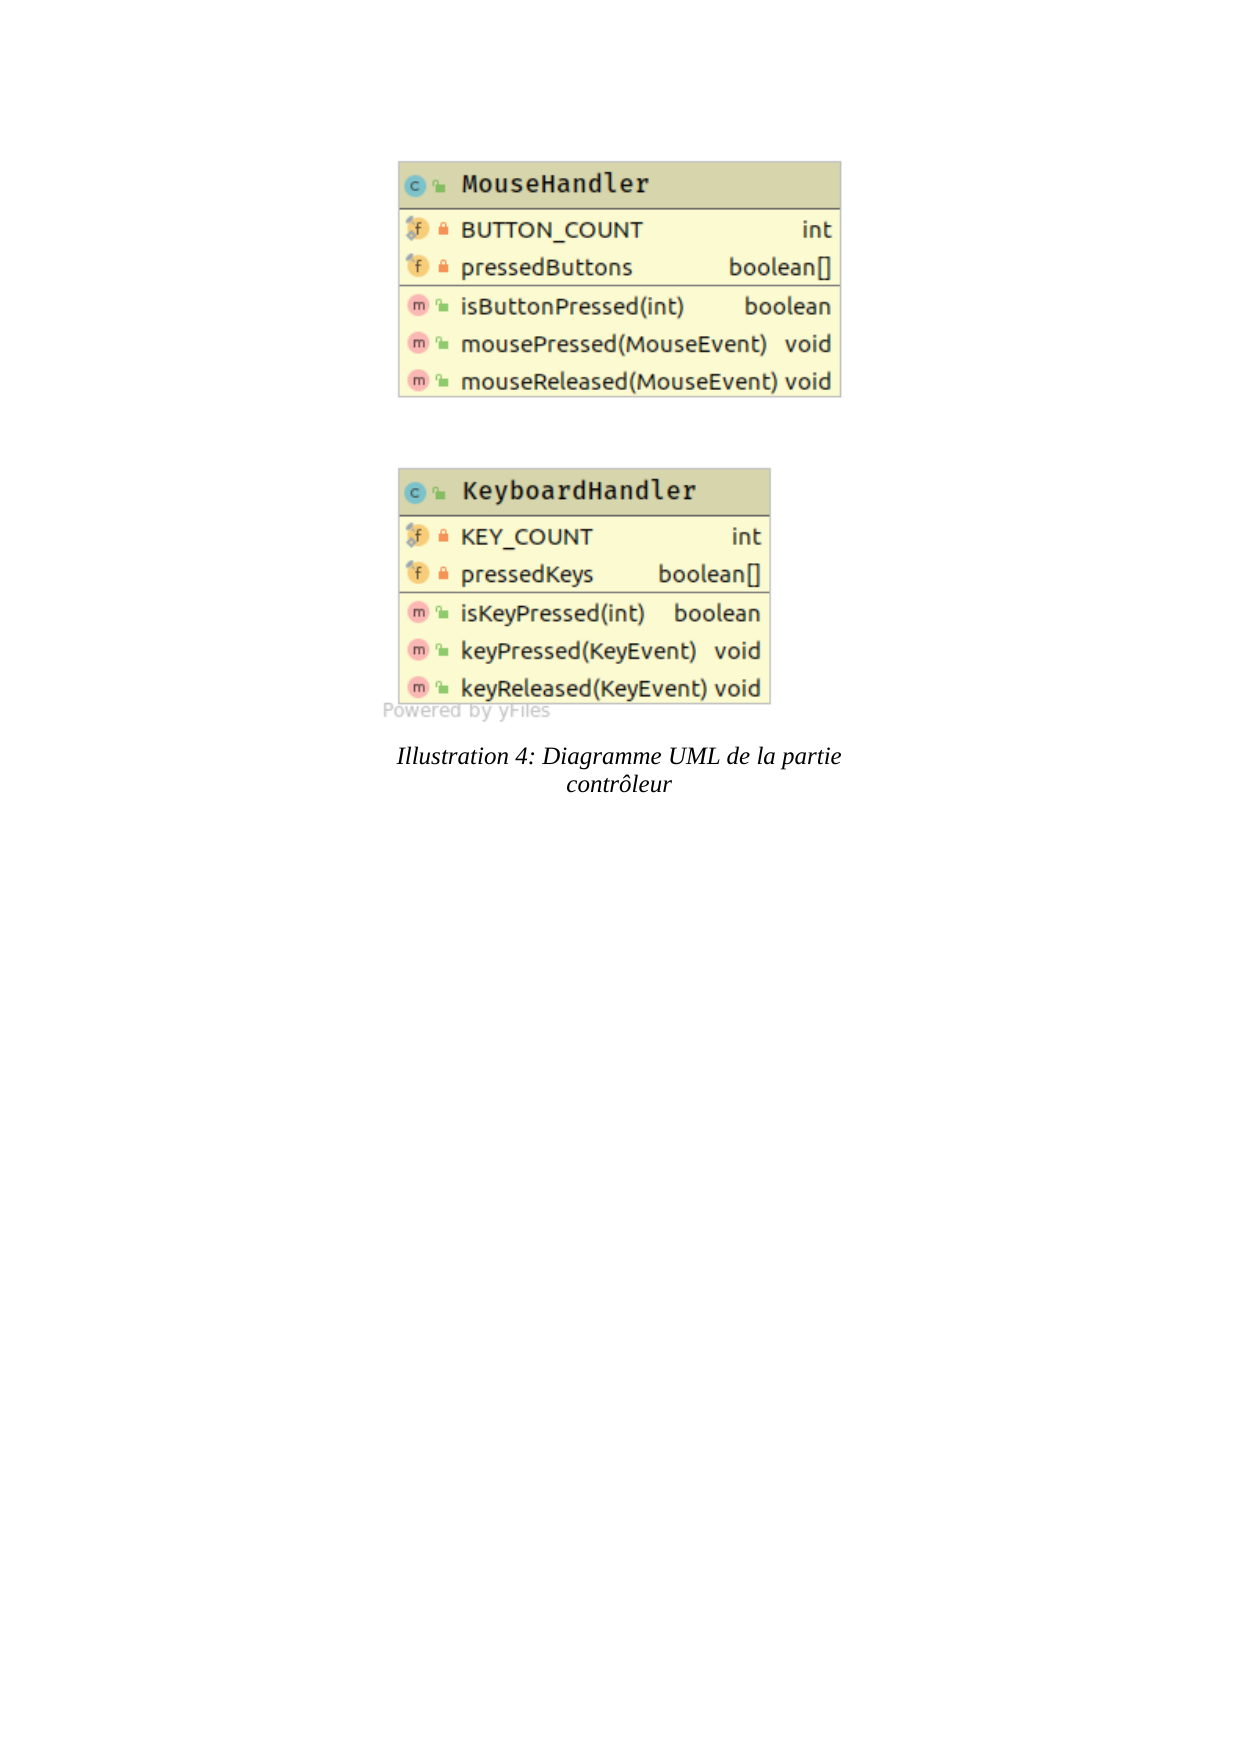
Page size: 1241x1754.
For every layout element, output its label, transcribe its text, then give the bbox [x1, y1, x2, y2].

text Illustration 4: Diagramme UML de la partie contrôleur [368, 736, 872, 798]
picture [367, 130, 873, 736]
